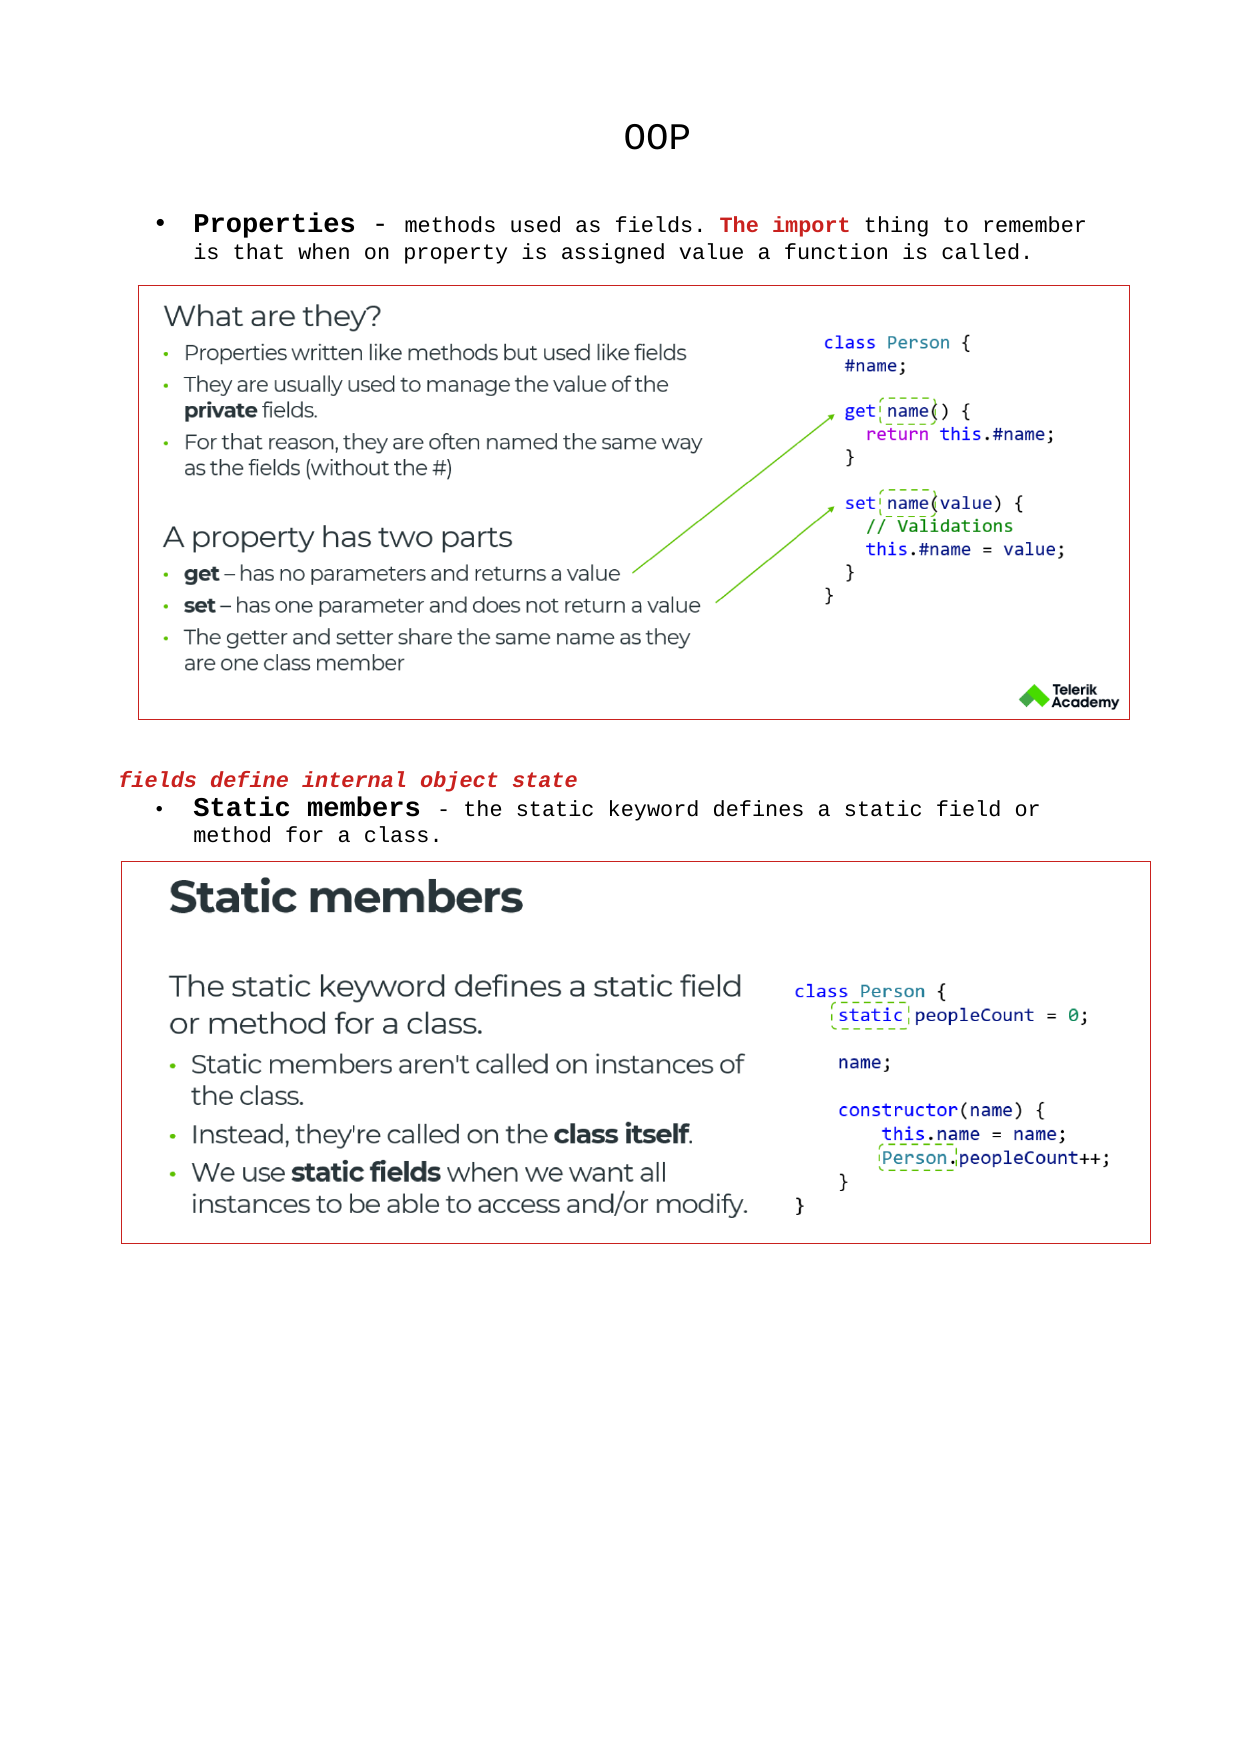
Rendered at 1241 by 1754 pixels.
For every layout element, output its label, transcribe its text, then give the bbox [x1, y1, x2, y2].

text OOP [118, 118, 1122, 161]
picture [140, 288, 1127, 717]
list Properties - methods used as fields. The import thing to remember is that when on property is assigned value a function is called. [156, 210, 1122, 266]
picture [123, 864, 1148, 1241]
text fields define internal object state [118, 769, 1122, 794]
list Static members - the static keyword defines a static field or method for a class. [156, 794, 1122, 849]
